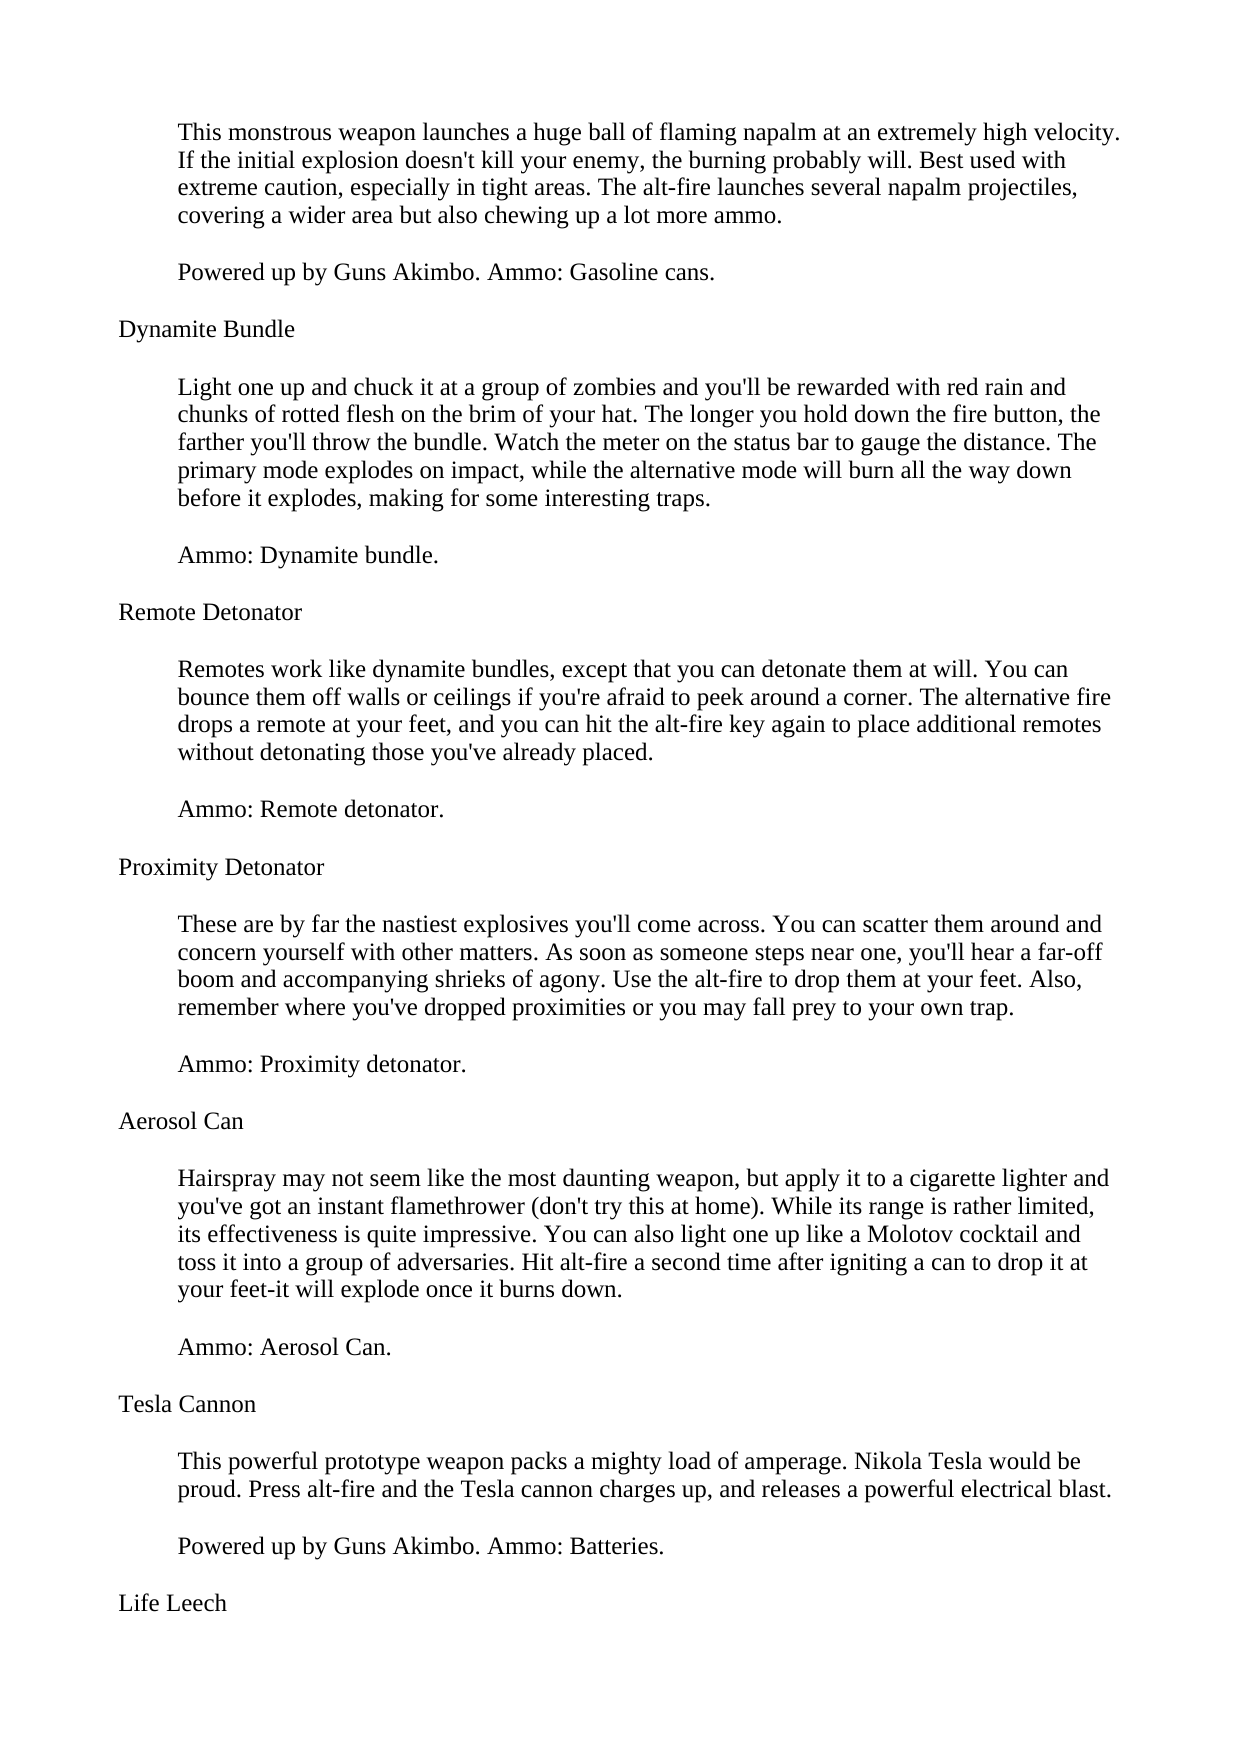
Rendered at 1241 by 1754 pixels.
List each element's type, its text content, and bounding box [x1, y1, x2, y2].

list Powered up by Guns Akimbo. Ammo: Batteries. [177, 1532, 1122, 1559]
subtitle Proximity Detonator [118, 853, 1122, 880]
list Ammo: Remote detonator. [177, 796, 1122, 823]
subtitle Tesla Cannon [118, 1390, 1122, 1417]
list Ammo: Dynamite bundle. [177, 541, 1122, 568]
list Powered up by Guns Akimbo. Ammo: Gasoline cans. [177, 258, 1122, 286]
list This monstrous weapon launches a huge ball of flaming napalm at an extremely high velocity. If the initial explosion doesn't kill your enemy, the burning probably will. Best used with extreme caution, especially in tight areas. The alt-fire launches several napalm projectiles, covering a wider area but also chewing up a lot more ammo. [177, 118, 1122, 229]
subtitle Life Leech [118, 1589, 1122, 1617]
subtitle Remote Detonator [118, 598, 1122, 626]
list This powerful prototype weapon packs a mighty load of amperage. Nikola Tesla would be proud. Press alt-fire and the Tesla cannon charges up, and releases a powerful electrical blast. [177, 1447, 1122, 1502]
list Light one up and chuck it at a group of zombies and you'll be rewarded with red rain and chunks of rotted flesh on the brim of your hat. The longer you hold down the fire button, the farther you'll throw the bundle. Watch the meter on the status bar to gauge the distance. The primary mode explodes on impact, while the alternative mode will burn all the way down before it explodes, making for some interesting traps. [177, 373, 1122, 511]
list Ammo: Aerosol Can. [177, 1333, 1122, 1360]
list Remotes work like dynamite bundles, except that you can detonate them at will. You can bounce them off walls or ceilings if you're afraid to peek around a corner. The alternative fire drops a remote at your feet, and you can hit the alt-fire key again to place additional remotes without detonating those you've already placed. [177, 655, 1122, 766]
list These are by far the nastiest explosives you'll come across. You can scatter them around and concern yourself with other matters. As soon as someone steps near one, you'll hear a far-off boom and accompanying shrieks of agony. Use the alt-fire to drop them at your feet. Also, remember where you've dropped proximities or you may fall prey to your own trap. [177, 910, 1122, 1021]
subtitle Dynamite Bundle [118, 316, 1122, 343]
list Ammo: Proximity detonator. [177, 1050, 1122, 1078]
list Hairspray may not seem like the most daunting weapon, but apply it to a cigarette lighter and you've got an instant flamethrower (don't try this at home). While its range is rather limited, its effectiveness is quite impressive. You can also light one up like a Molotov cocktail and toss it into a group of adversaries. Hit alt-fire a second time after igniting a can to drop it at your feet-it will explode once it burns down. [177, 1164, 1122, 1303]
subtitle Aerosol Can [118, 1107, 1122, 1135]
